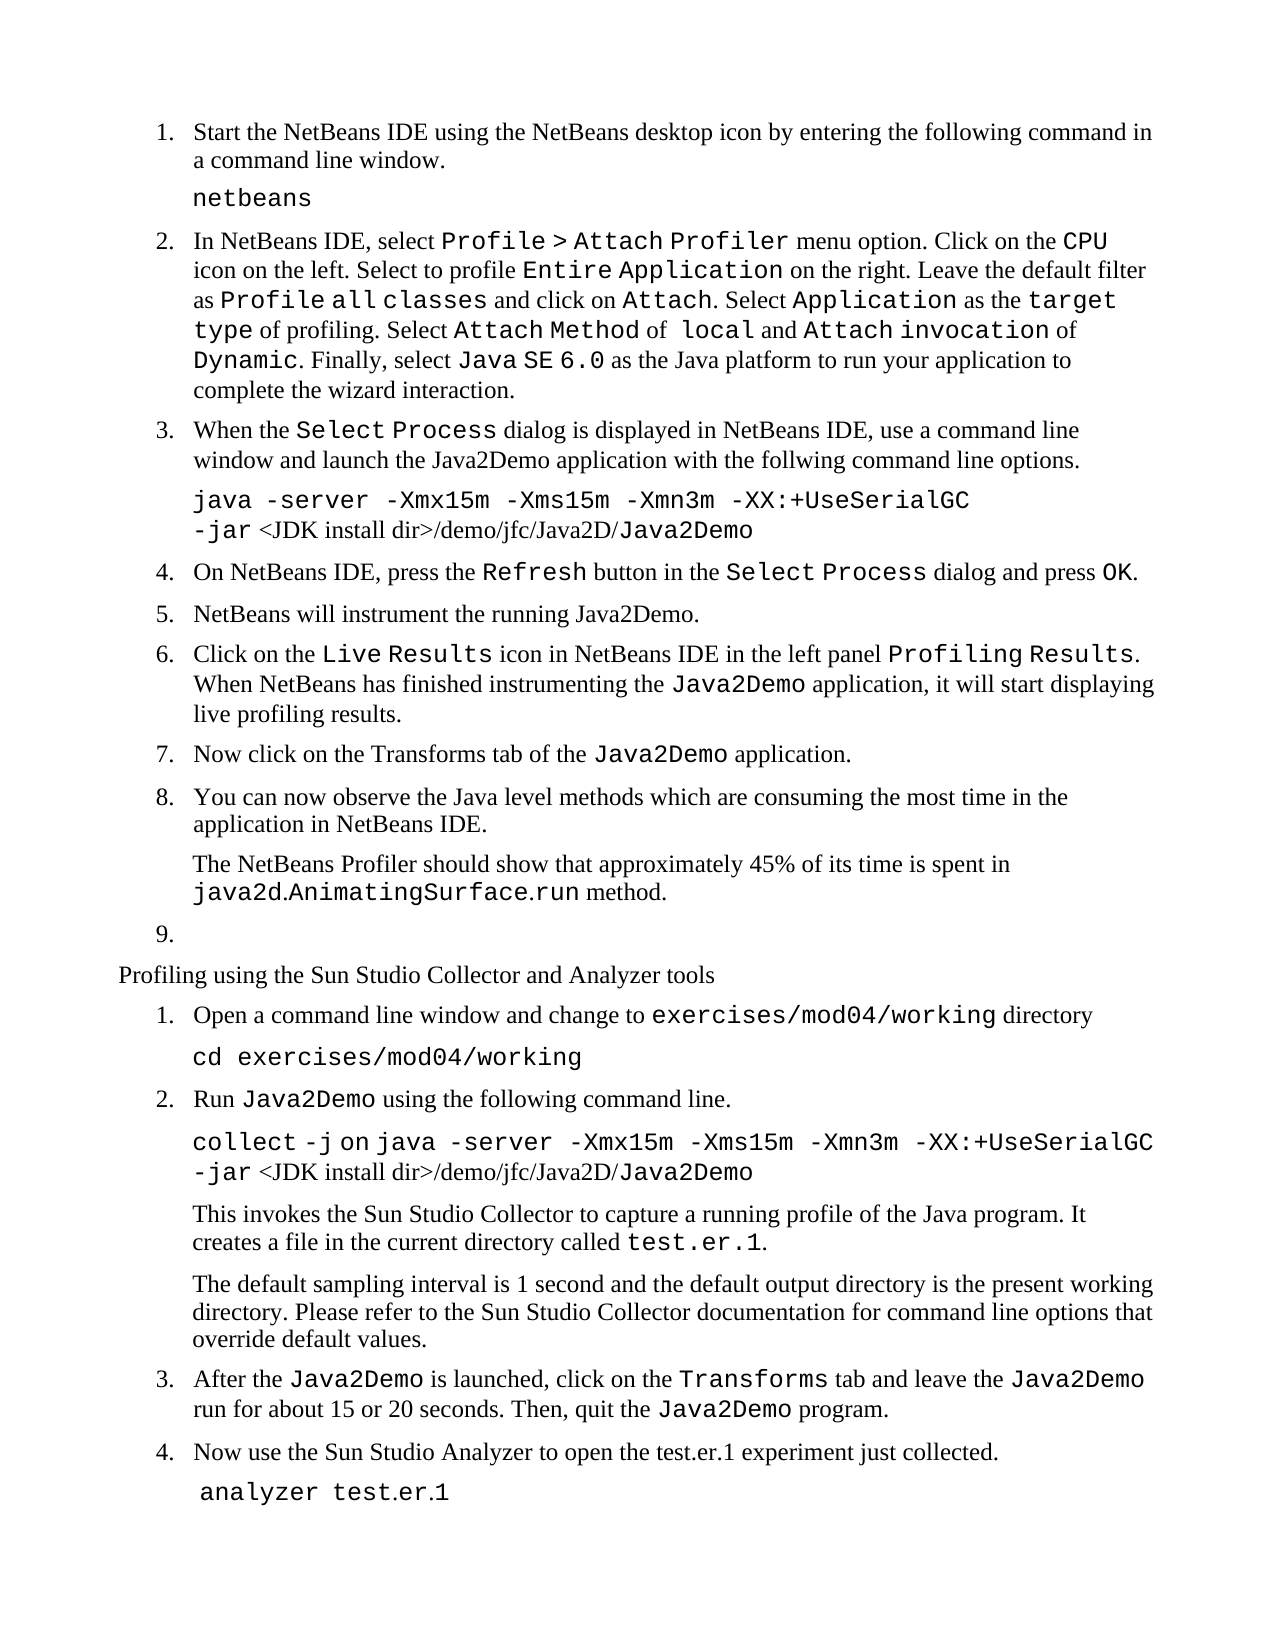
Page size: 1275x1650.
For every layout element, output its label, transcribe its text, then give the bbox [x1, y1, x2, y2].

list Open a command line window and change to exercises/mod04/working directory [156, 1001, 1157, 1031]
text This invokes the Sun Studio Collector to capture a running profile of the Java program. It creates a file in the current directory called test.er.1. [192, 1200, 1157, 1257]
text The NetBeans Profiler should show that approximately 45% of its time is spent in java2d.AnimatingSurface.run method. [192, 851, 1157, 908]
list After the Java2Demo is launched, click on the Transforms tab and leave the Java2Demo run for about 15 or 20 seconds. Then, quit the Java2Demo program. [156, 1366, 1157, 1425]
text collect -j on java -server -Xmx15m -Xms15m -Xmn3m -XX:+UseSerialGC -jar <JDK install dir>/demo/jfc/Java2D/Java2Demo [192, 1128, 1157, 1187]
text java -server -Xmx15m -Xms15m -Xmn3m -XX:+UseSerialGC -jar <JDK install dir>/demo/jfc/Java2D/Java2Demo [192, 486, 1157, 546]
list NetBeans will instrument the running Java2Demo. [156, 600, 1157, 628]
list You can now observe the Java level methods which are consuming the most time in the application in NetBeans IDE. [156, 783, 1157, 838]
list analyzer test.er.1 [156, 1478, 1157, 1508]
list Now use the Sun Studio Analyzer to open the test.er.1 experiment just collected. [156, 1438, 1157, 1465]
list On NetBeans IDE, press the Refresh button in the Select Process dialog and press OK. [156, 558, 1157, 588]
text cd exercises/mod04/working [192, 1043, 1157, 1073]
list Start the NetBeans IDE using the NetBeans desktop icon by entering the following command in a command line window. [156, 118, 1157, 173]
text The default sampling interval is 1 second and the default output directory is the present working directory. Please refer to the Sun Studio Collector documentation for command line options that override default values. [192, 1270, 1157, 1353]
list Click on the Live Results icon in NetBeans IDE in the left panel Profiling Results. When NetBeans has finished instrumenting the Java2Demo application, it will start displaying live profiling results. [156, 641, 1157, 728]
list Run Java2Demo using the following command line. [156, 1086, 1157, 1115]
list Now click on the Transforms tab of the Java2Demo application. [156, 740, 1157, 770]
text Profiling using the Sun Studio Collector and Analyzer tools [118, 961, 1157, 988]
text netbeans [192, 186, 1157, 214]
list When the Select Process dialog is displayed in NetBeans IDE, use a command line window and launch the Java2Demo application with the follwing command line options. [156, 416, 1157, 473]
list In NetBeans IDE, select Profile > Attach Profiler menu option. Click on the CPU icon on the left. Select to profile Entire Application on the right. Leave the default filter as Profile all classes and click on Attach. Select Application as the target type of profiling. Select Attach Method of local and Attach invocation of Dynamic. Finally, select Java SE 6.0 as the Java platform to run your application to complete the wizard interaction. [156, 227, 1157, 403]
